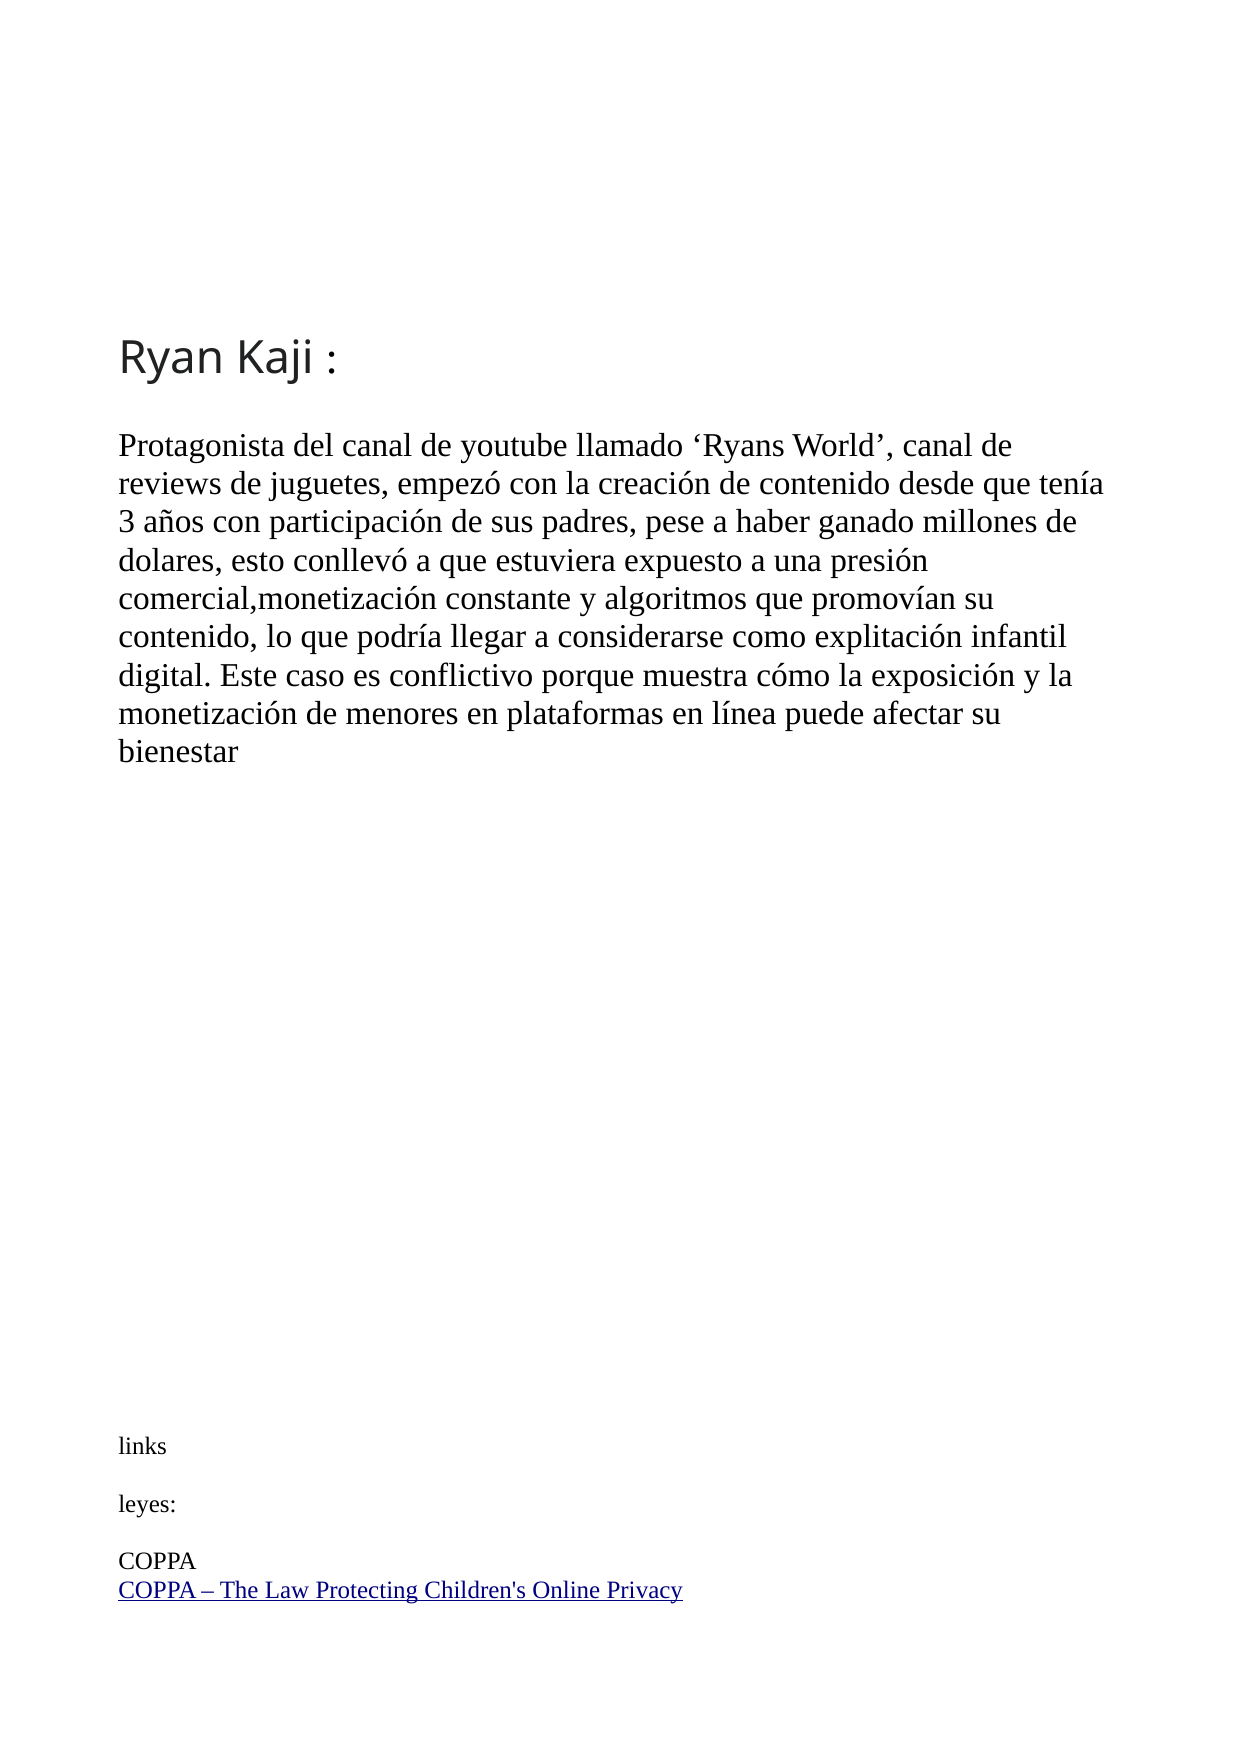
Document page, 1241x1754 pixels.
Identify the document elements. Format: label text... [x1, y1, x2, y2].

text COPPA – The Law Protecting Children's Online Privacy [118, 1575, 1122, 1604]
text Protagonista del canal de youtube llamado ‘Ryans World’, canal de reviews de juguetes, empezó con la creación de contenido desde que tenía 3 años con participación de sus padres, pese a haber ganado millones de dolares, esto conllevó a que estuviera expuesto a una presión comercial,monetización constante y algoritmos que promovían su contenido, lo que podría llegar a considerarse como explitación infantil digital. Este caso es conflictivo porque muestra cómo la exposición y la monetización de menores en plataformas en línea puede afectar su bienestar [118, 425, 1122, 770]
text Ryan Kaji : [118, 324, 1122, 387]
text links [118, 1431, 1122, 1460]
text COPPA [118, 1546, 1122, 1575]
text leyes: [118, 1489, 1122, 1517]
